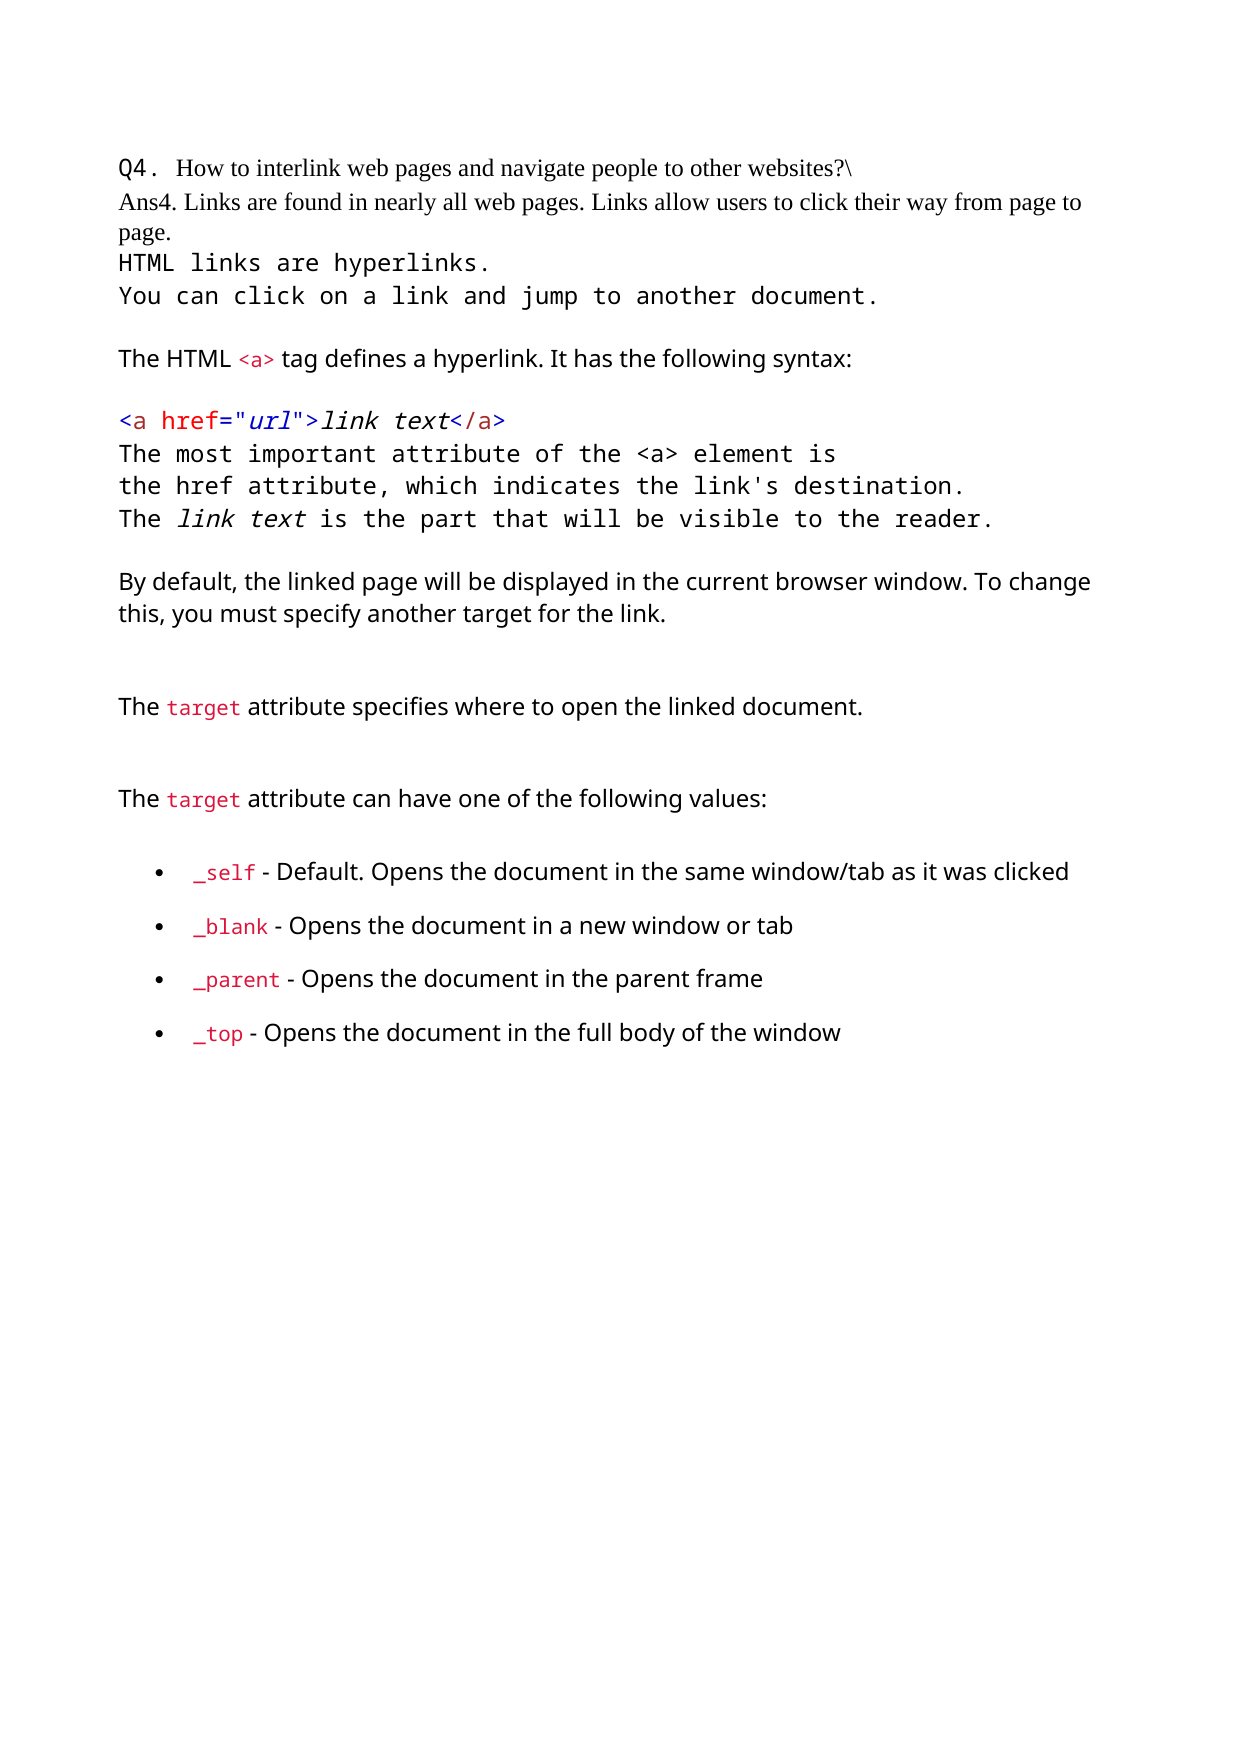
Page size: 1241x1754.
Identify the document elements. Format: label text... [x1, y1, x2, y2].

text The link text is the part that will be visible to the reader. [118, 502, 1122, 534]
text Ans4. Links are found in nearly all web pages. Links allow users to click their way from page to page. [118, 183, 1122, 246]
text The HTML <a> tag defines a hyperlink. It has the following syntax: [118, 341, 1122, 374]
list _parent - Opens the document in the parent frame [156, 962, 1122, 995]
list _blank - Opens the document in a new window or tab [156, 909, 1122, 941]
list _top - Opens the document in the full body of the window [156, 1016, 1122, 1048]
text By default, the linked page will be displayed in the current browser window. To change this, you must specify another target for the link. [118, 564, 1122, 629]
text You can click on a link and jump to another document. [118, 279, 1122, 311]
text Q4. How to interlink web pages and navigate people to other websites?\ [118, 151, 1122, 183]
text <a href="url">link text</a> [118, 404, 1122, 437]
text HTML links are hyperlinks. [118, 246, 1122, 279]
text The target attribute can have one of the following values: [118, 782, 1122, 815]
text The target attribute specifies where to open the linked document. [118, 689, 1122, 722]
text The most important attribute of the <a> element is the href attribute, which indicates the link's destination. [118, 437, 1122, 502]
list _self - Default. Opens the document in the same window/tab as it was clicked [156, 855, 1122, 888]
